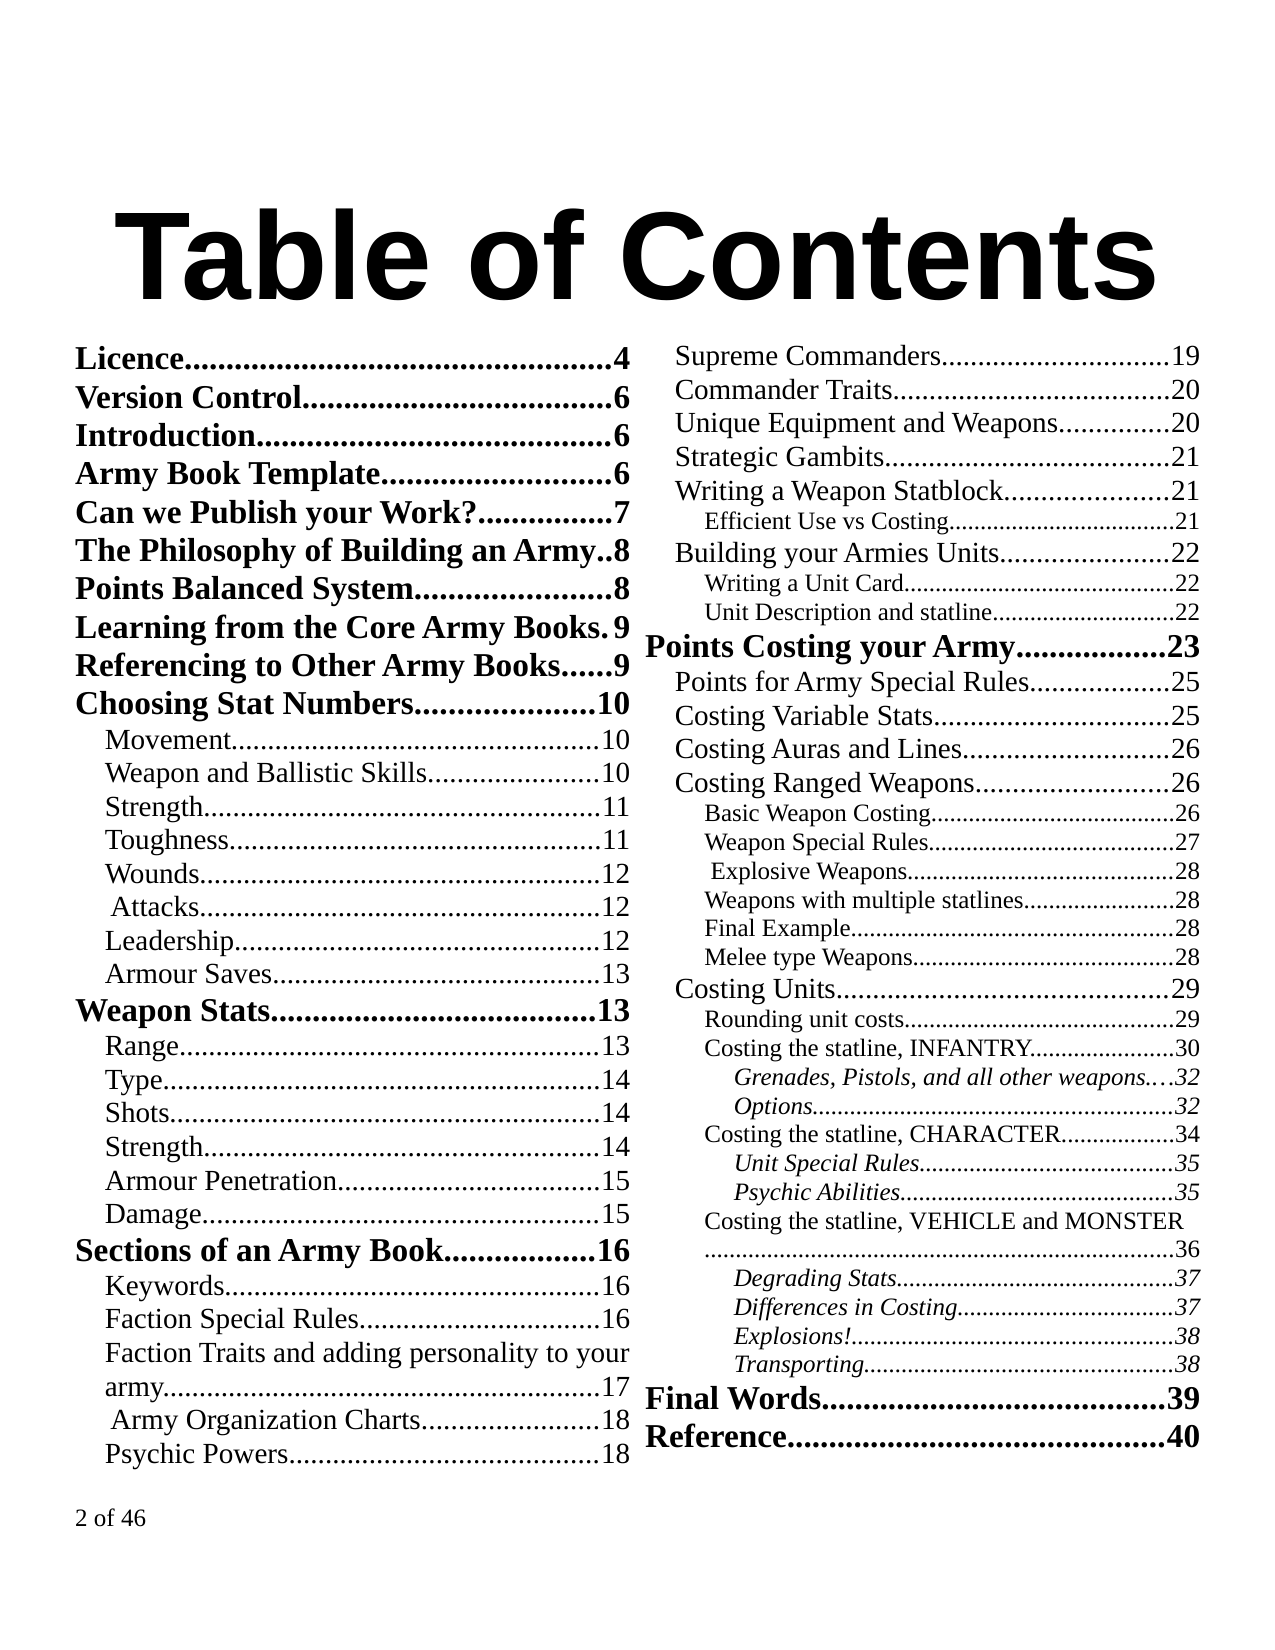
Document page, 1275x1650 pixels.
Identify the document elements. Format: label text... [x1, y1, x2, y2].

text Basic Weapon Costing 26 [704, 798, 1200, 827]
text Version Control 6 [75, 377, 630, 415]
text Unique Equipment and Weapons 20 [674, 406, 1200, 439]
text Leadership 12 [104, 923, 630, 957]
title Table of Contents [75, 182, 1200, 326]
text Strategic Gambits 21 [674, 439, 1200, 473]
text Faction Special Rules 16 [104, 1302, 630, 1335]
text Range 13 [104, 1028, 630, 1062]
text Army Book Template 6 [75, 453, 630, 492]
text Building your Armies Units 22 [674, 535, 1200, 568]
text Movement 10 [104, 722, 630, 755]
text Costing the statline, INFANTRY. 30 [704, 1033, 1200, 1062]
text Melee type Weapons 28 [704, 942, 1200, 971]
text Type 14 [104, 1062, 630, 1096]
text Referencing to Other Army Books 9 [75, 645, 630, 683]
text Weapons with multiple statlines 28 [704, 885, 1200, 913]
text Strength 14 [104, 1129, 630, 1163]
text Weapon Stats 13 [75, 990, 630, 1028]
text Toughness 11 [104, 822, 630, 856]
text Damage 15 [104, 1196, 630, 1230]
text Wounds 12 [104, 856, 630, 889]
text Faction Traits and adding personality to your army. 17 [104, 1335, 630, 1402]
text Points Balanced System 8 [75, 568, 630, 607]
text Strength 11 [104, 789, 630, 822]
text Introduction 6 [75, 415, 630, 453]
text Costing Variable Stats 25 [674, 698, 1200, 731]
text Costing Units 29 [674, 971, 1200, 1004]
text Costing Auras and Lines 26 [674, 731, 1200, 765]
text Reference 40 [645, 1417, 1200, 1455]
text Commander Traits 20 [674, 372, 1200, 406]
text Explosions! 38 [733, 1321, 1200, 1349]
text Licence 4 [75, 338, 630, 377]
text Transporting 38 [733, 1349, 1200, 1378]
text Points for Army Special Rules 25 [674, 664, 1200, 698]
text The Philosophy of Building an Army 8 [75, 530, 630, 568]
text Final Example 28 [704, 913, 1200, 942]
text Efficient Use vs Costing 21 [704, 506, 1200, 535]
text Costing Ranged Weapons 26 [674, 765, 1200, 798]
text Writing a Weapon Statblock 21 [674, 473, 1200, 506]
text Grenades, Pistols, and all other weapons. 32 [733, 1062, 1200, 1091]
text Rounding unit costs 29 [704, 1004, 1200, 1033]
text Psychic Powers 18 [104, 1436, 630, 1469]
text Can we Publish your Work? 7 [75, 492, 630, 530]
text Sections of an Army Book 16 [75, 1230, 630, 1268]
text Options 32 [733, 1091, 1200, 1119]
text Armour Saves 13 [104, 957, 630, 990]
text Explosive Weapons 28 [704, 856, 1200, 885]
text Choosing Stat Numbers 10 [75, 683, 630, 722]
text Weapon and Ballistic Skills 10 [104, 755, 630, 789]
text Learning from the Core Army Books 9 [75, 607, 630, 645]
text Costing the statline, VEHICLE and MONSTER 36 [704, 1206, 1200, 1263]
text Attacks 12 [104, 889, 630, 923]
text Psychic Abilities 35 [733, 1177, 1200, 1206]
text Armour Penetration 15 [104, 1163, 630, 1196]
text Writing a Unit Card 22 [704, 568, 1200, 597]
text Supreme Commanders 19 [674, 338, 1200, 372]
text Differences in Costing 37 [733, 1292, 1200, 1321]
text Weapon Special Rules 27 [704, 827, 1200, 856]
text Degrading Stats 37 [733, 1263, 1200, 1292]
text Unit Description and statline 22 [704, 597, 1200, 626]
text Unit Special Rules 35 [733, 1148, 1200, 1177]
text Costing the statline, CHARACTER. 34 [704, 1119, 1200, 1148]
text Shots 14 [104, 1096, 630, 1129]
text Keywords 16 [104, 1268, 630, 1302]
text Points Costing your Army 23 [645, 626, 1200, 664]
text Army Organization Charts 18 [104, 1402, 630, 1436]
text Final Words 39 [645, 1378, 1200, 1417]
